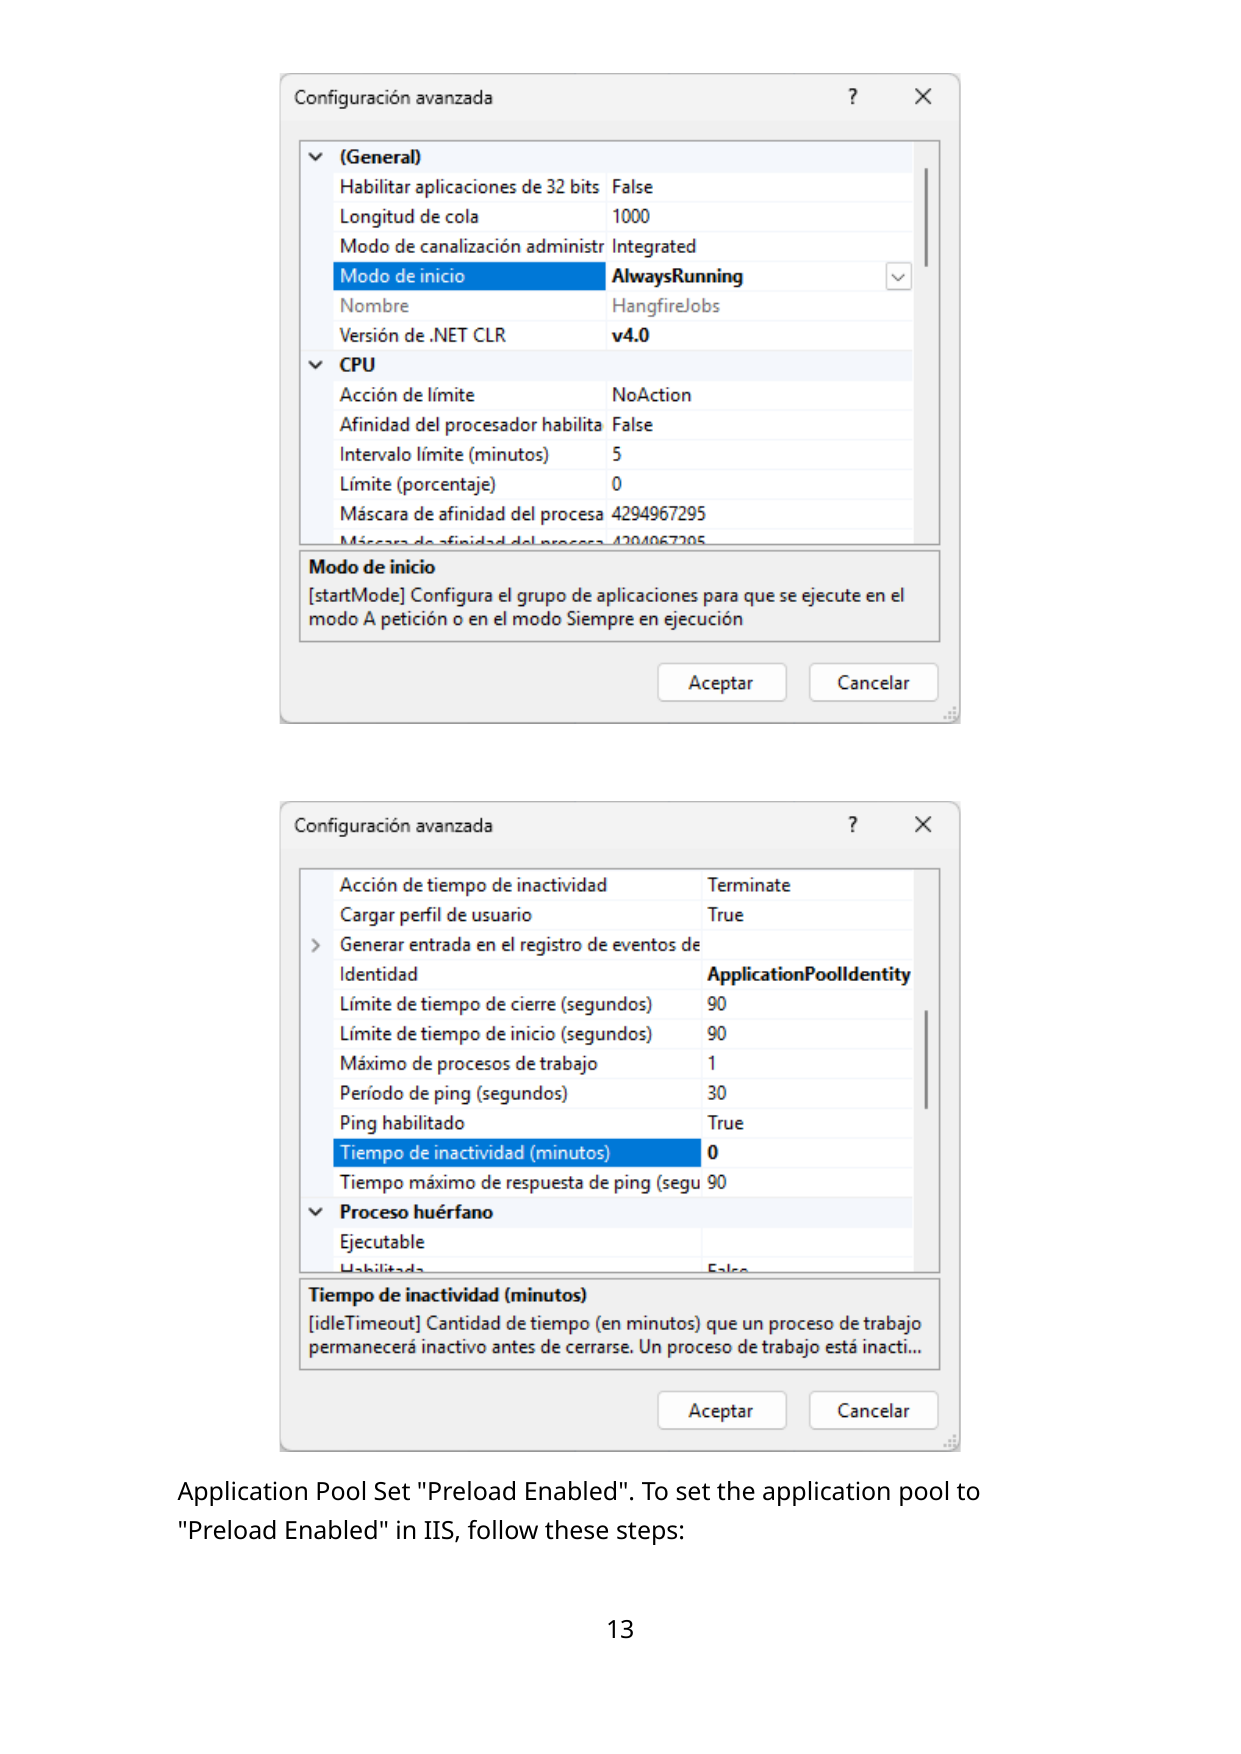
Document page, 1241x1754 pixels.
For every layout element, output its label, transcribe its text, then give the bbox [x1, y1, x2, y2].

picture [279, 801, 961, 1452]
picture [279, 73, 961, 724]
text Application Pool Set "Preload Enabled". To set the application pool to "Preload Enabled" in IIS, follow these steps: [177, 1473, 1063, 1546]
